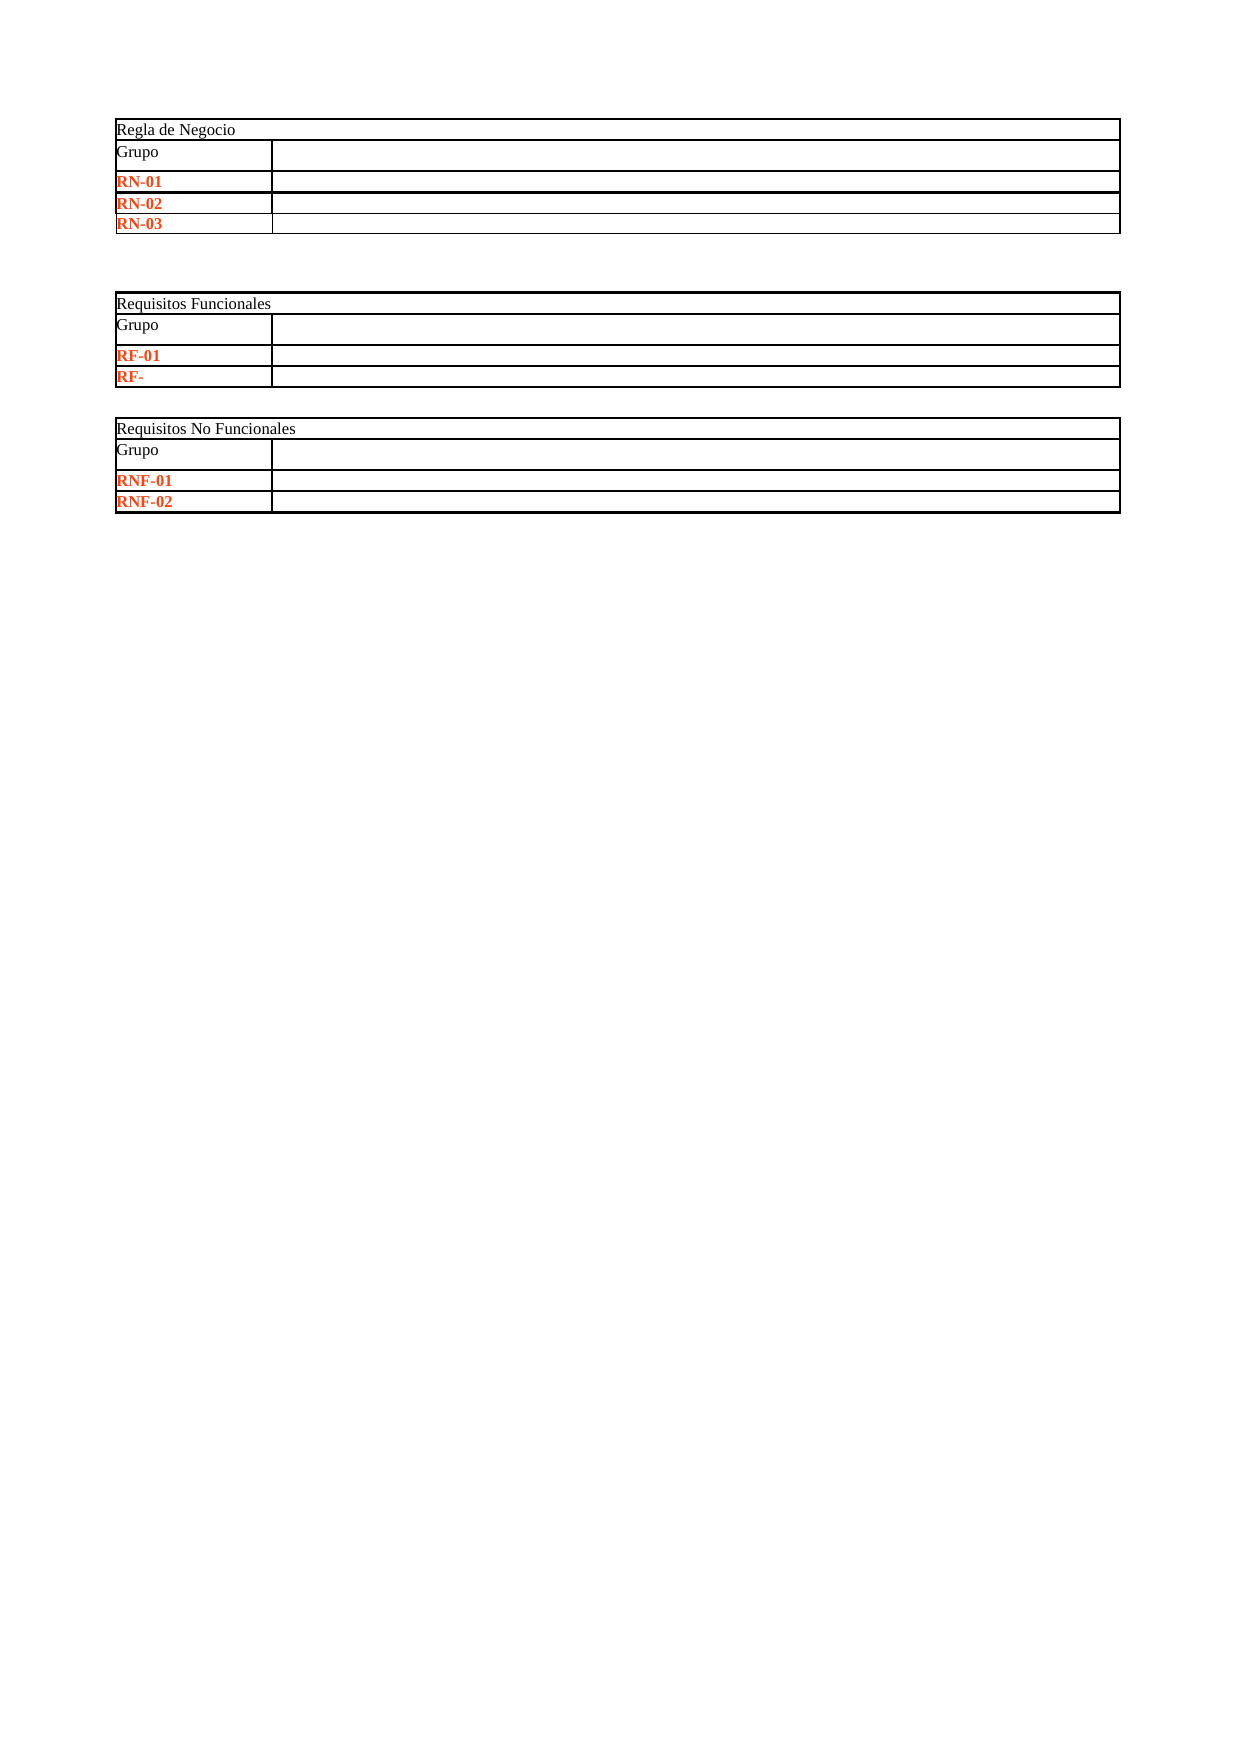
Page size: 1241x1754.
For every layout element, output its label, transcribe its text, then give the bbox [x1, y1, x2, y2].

table_cell RNF-01 [117, 471, 271, 490]
table_header Regla de Negocio [117, 120, 1119, 139]
table_cell [273, 214, 1119, 233]
table_cell [273, 172, 1119, 191]
table_cell Grupo [117, 315, 271, 343]
table_cell RNF-02 [117, 492, 271, 511]
table_cell RF- [117, 367, 271, 386]
table_cell [273, 194, 1119, 213]
table_cell Grupo [117, 440, 271, 469]
table_cell [273, 440, 1119, 469]
table_cell [273, 492, 1119, 511]
table_cell RN-03 [117, 214, 272, 233]
table_cell [273, 315, 1119, 343]
table_cell [273, 471, 1119, 490]
table_cell RF-01 [117, 346, 271, 365]
table_cell [273, 367, 1119, 386]
table_cell RN-01 [117, 172, 271, 191]
table_cell [273, 346, 1119, 365]
table_header Requisitos No Funcionales [117, 419, 1119, 438]
table_header Requisitos Funcionales [117, 294, 1119, 313]
table_cell [273, 141, 1119, 170]
table_cell RN-02 [117, 194, 271, 213]
table_cell Grupo [117, 141, 271, 170]
